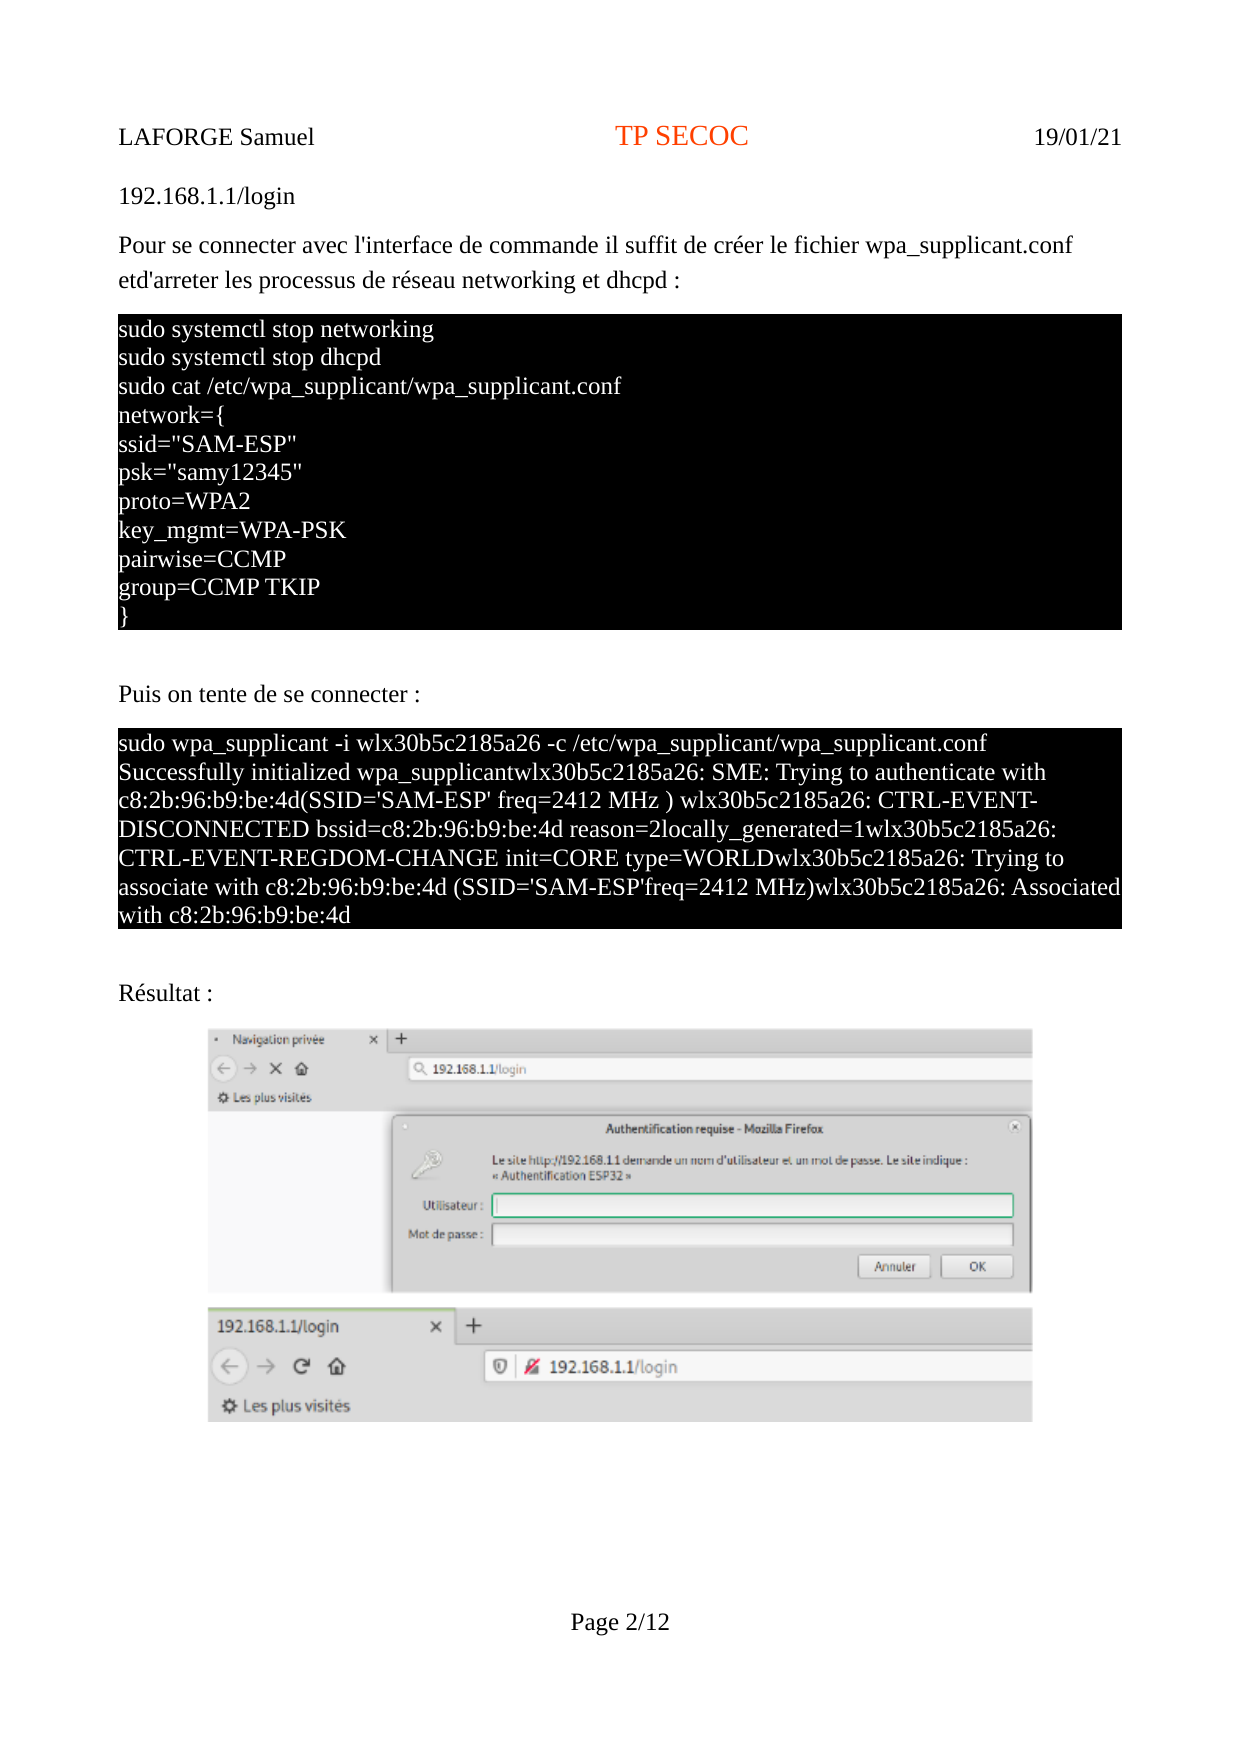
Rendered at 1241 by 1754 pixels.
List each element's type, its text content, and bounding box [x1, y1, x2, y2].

picture [207, 1027, 1033, 1422]
text sudo systemctl stop networking [118, 314, 1122, 342]
text Puis on tente de se connecter : [118, 679, 1122, 708]
text ssid="SAM-ESP" [118, 429, 1122, 457]
text sudo wpa_supplicant -i wlx30b5c2185a26 -c /etc/wpa_supplicant/wpa_supplicant.conf [118, 728, 1122, 757]
text proto=WPA2 [118, 486, 1122, 515]
text Successfully initialized wpa_supplicantwlx30b5c2185a26: SME: Trying to authenticate with c8:2b:96:b9:be:4d(SSID='SAM-ESP' freq=2412 MHz ) wlx30b5c2185a26: CTRL-EVENT-DISCONNECTED bssid=c8:2b:96:b9:be:4d reason=2locally_generated=1wlx30b5c2185a26: CTRL-EVENT-REGDOM-CHANGE init=CORE type=WORLDwlx30b5c2185a26: Trying to associate with c8:2b:96:b9:be:4d (SSID='SAM-ESP'freq=2412 MHz)wlx30b5c2185a26: Associated with c8:2b:96:b9:be:4d [118, 757, 1122, 929]
text Pour se connecter avec l'interface de commande il suffit de créer le fichier wpa_supplicant.conf etd'arreter les processus de réseau networking et dhcpd : [118, 230, 1122, 293]
text } [118, 601, 1122, 630]
text network={ [118, 400, 1122, 429]
text sudo cat /etc/wpa_supplicant/wpa_supplicant.conf [118, 371, 1122, 400]
text Résultat : [118, 978, 1122, 1007]
text key_mgmt=WPA-PSK [118, 515, 1122, 544]
text group=CCMP TKIP [118, 572, 1122, 601]
text 192.168.1.1/login [118, 181, 1122, 210]
text psk="samy12345" [118, 457, 1122, 486]
text sudo systemctl stop dhcpd [118, 342, 1122, 371]
text pairwise=CCMP [118, 544, 1122, 572]
